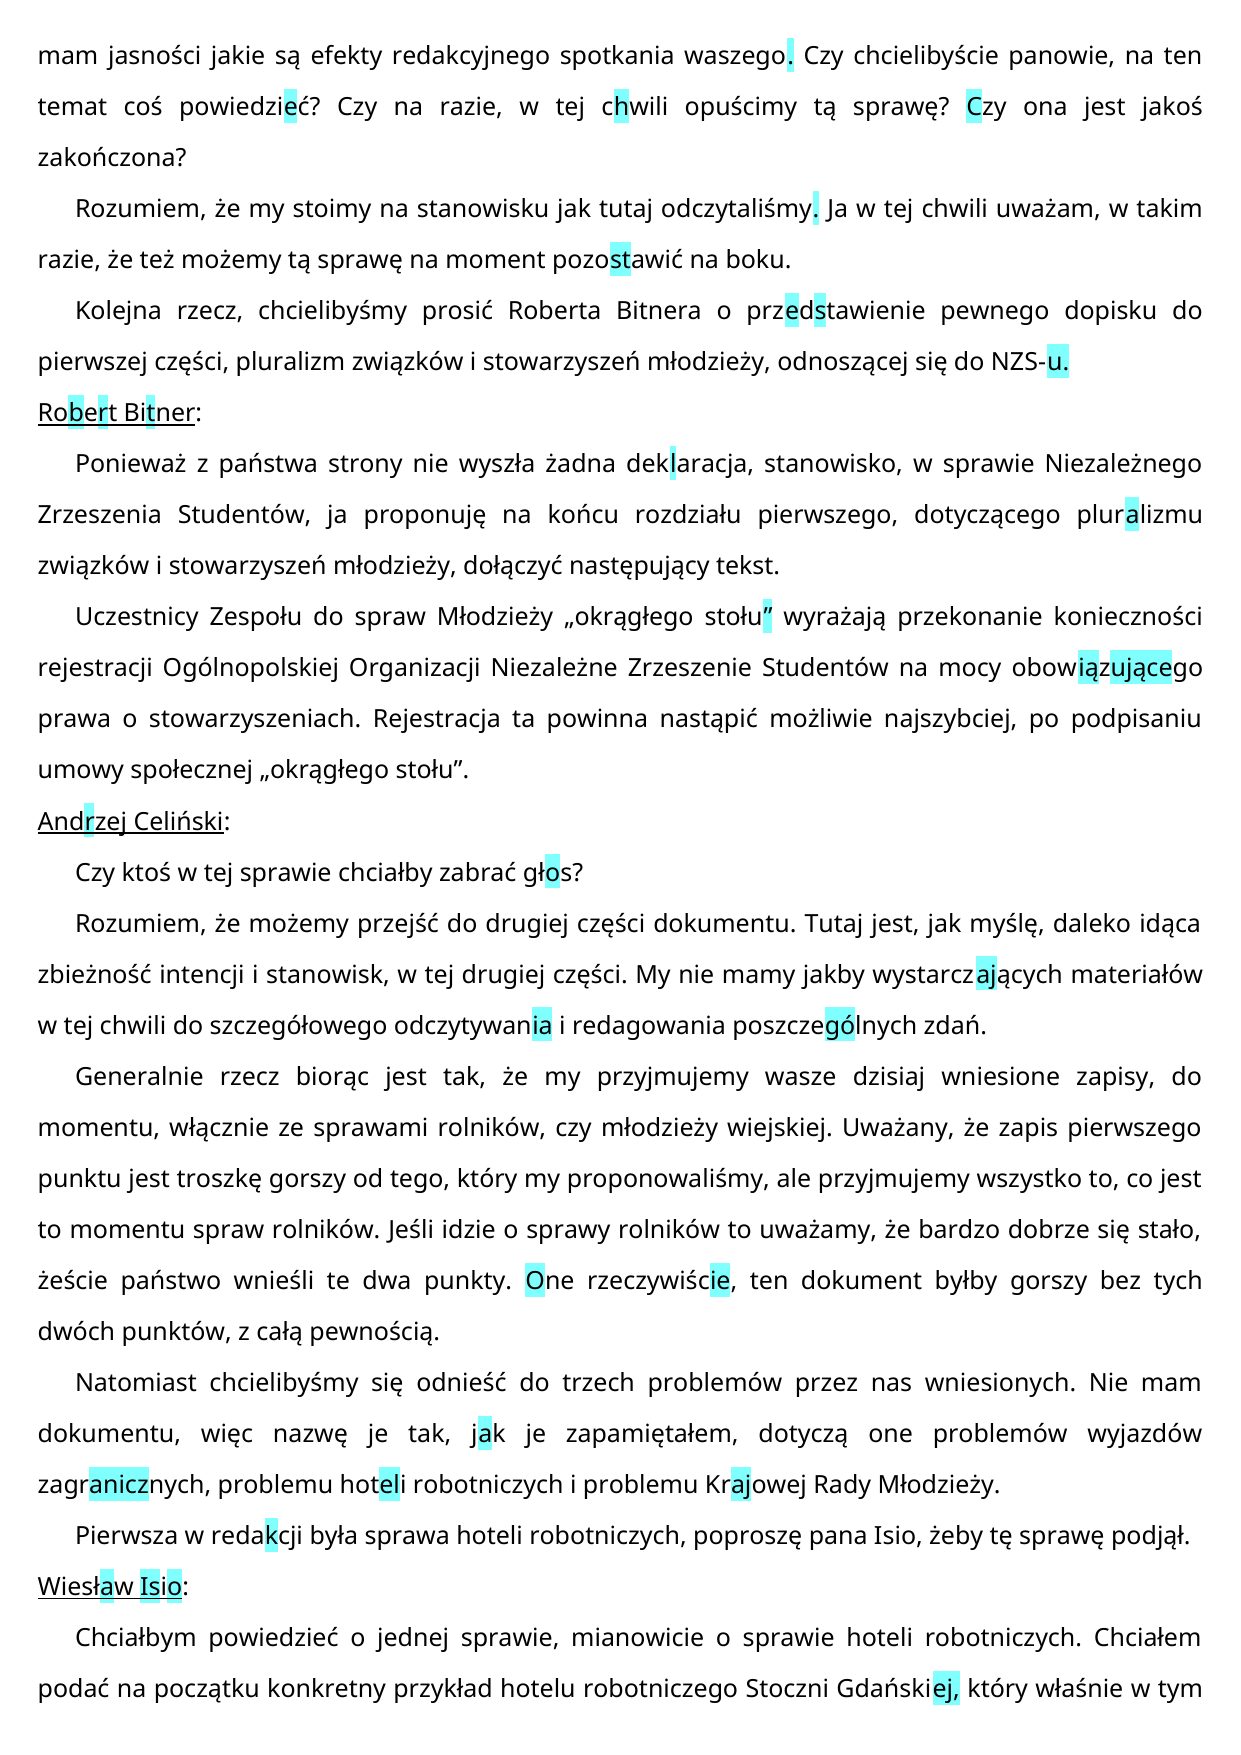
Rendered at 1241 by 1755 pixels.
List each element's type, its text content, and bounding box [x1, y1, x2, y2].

text Wiesław Isio: [37, 1569, 1203, 1603]
text Czy ktoś w tej sprawie chciałby zabrać głos? [37, 854, 1203, 888]
text Rozumiem, że możemy przejść do drugiej części dokumentu. Tutaj jest, jak myślę, daleko idąca zbieżność intencji i stanowisk, w tej drugiej części. My nie mamy jakby wystarczających materiałów w tej chwili do szczegółowego odczytywania i redagowania poszczególnych zdań. [37, 905, 1203, 1041]
text Andrzej Celiński: [37, 803, 1203, 837]
text Kolejna rzecz, chcielibyśmy prosić Roberta Bitnera o przedstawienie pewnego dopisku do pierwszej części, pluralizm związków i stowarzyszeń młodzieży, odnoszącej się do NZS-u. [37, 293, 1203, 378]
text Natomiast chcielibyśmy się odnieść do trzech problemów przez nas wniesionych. Nie mam dokumentu, więc nazwę je tak, jak je zapamiętałem, dotyczą one problemów wyjazdów zagranicznych, problemu hoteli robotniczych i problemu Krajowej Rady Młodzieży. [37, 1364, 1203, 1501]
text Generalnie rzecz biorąc jest tak, że my przyjmujemy wasze dzisiaj wniesione zapisy, do momentu, włącznie ze sprawami rolników, czy młodzieży wiejskiej. Uważany, że zapis pierwszego punktu jest troszkę gorszy od tego, który my proponowaliśmy, ale przyjmujemy wszystko to, co jest to momentu spraw rolników. Jeśli idzie o sprawy rolników to uważamy, że bardzo dobrze się stało, żeście państwo wnieśli te dwa punkty. One rzeczywiście, ten dokument byłby gorszy bez tych dwóch punktów, z całą pewnością. [37, 1058, 1203, 1348]
text Rozumiem, że my stoimy na stanowisku jak tutaj odczytaliśmy. Ja w tej chwili uważam, w takim razie, że też możemy tą sprawę na moment pozostawić na boku. [37, 191, 1203, 276]
text Robert Bitner: [37, 395, 1203, 429]
text Chciałbym powiedzieć o jednej sprawie, mianowicie o sprawie hoteli robotniczych. Chciałem podać na początku konkretny przykład hotelu robotniczego Stoczni Gdańskiej, który właśnie w tym [37, 1620, 1203, 1705]
text Uczestnicy Zespołu do spraw Młodzieży „okrągłego stołu” wyrażają przekonanie konieczności rejestracji Ogólnopolskiej Organizacji Niezależne Zrzeszenie Studentów na mocy obowiązującego prawa o stowarzyszeniach. Rejestracja ta powinna nastąpić możliwie najszybciej, po podpisaniu umowy społecznej „okrągłego stołu”. [37, 599, 1203, 786]
text Ponieważ z państwa strony nie wyszła żadna deklaracja, stanowisko, w sprawie Niezależnego Zrzeszenia Studentów, ja proponuję na końcu rozdziału pierwszego, dotyczącego pluralizmu związków i stowarzyszeń młodzieży, dołączyć następujący tekst. [37, 446, 1203, 582]
text mam jasności jakie są efekty redakcyjnego spotkania waszego. Czy chcielibyście panowie, na ten temat coś powiedzieć? Czy na razie, w tej chwili opuścimy tą sprawę? Czy ona jest jakoś zakończona? [37, 37, 1203, 174]
text Pierwsza w redakcji była sprawa hoteli robotniczych, poproszę pana Isio, żeby tę sprawę podjął. [37, 1518, 1203, 1552]
